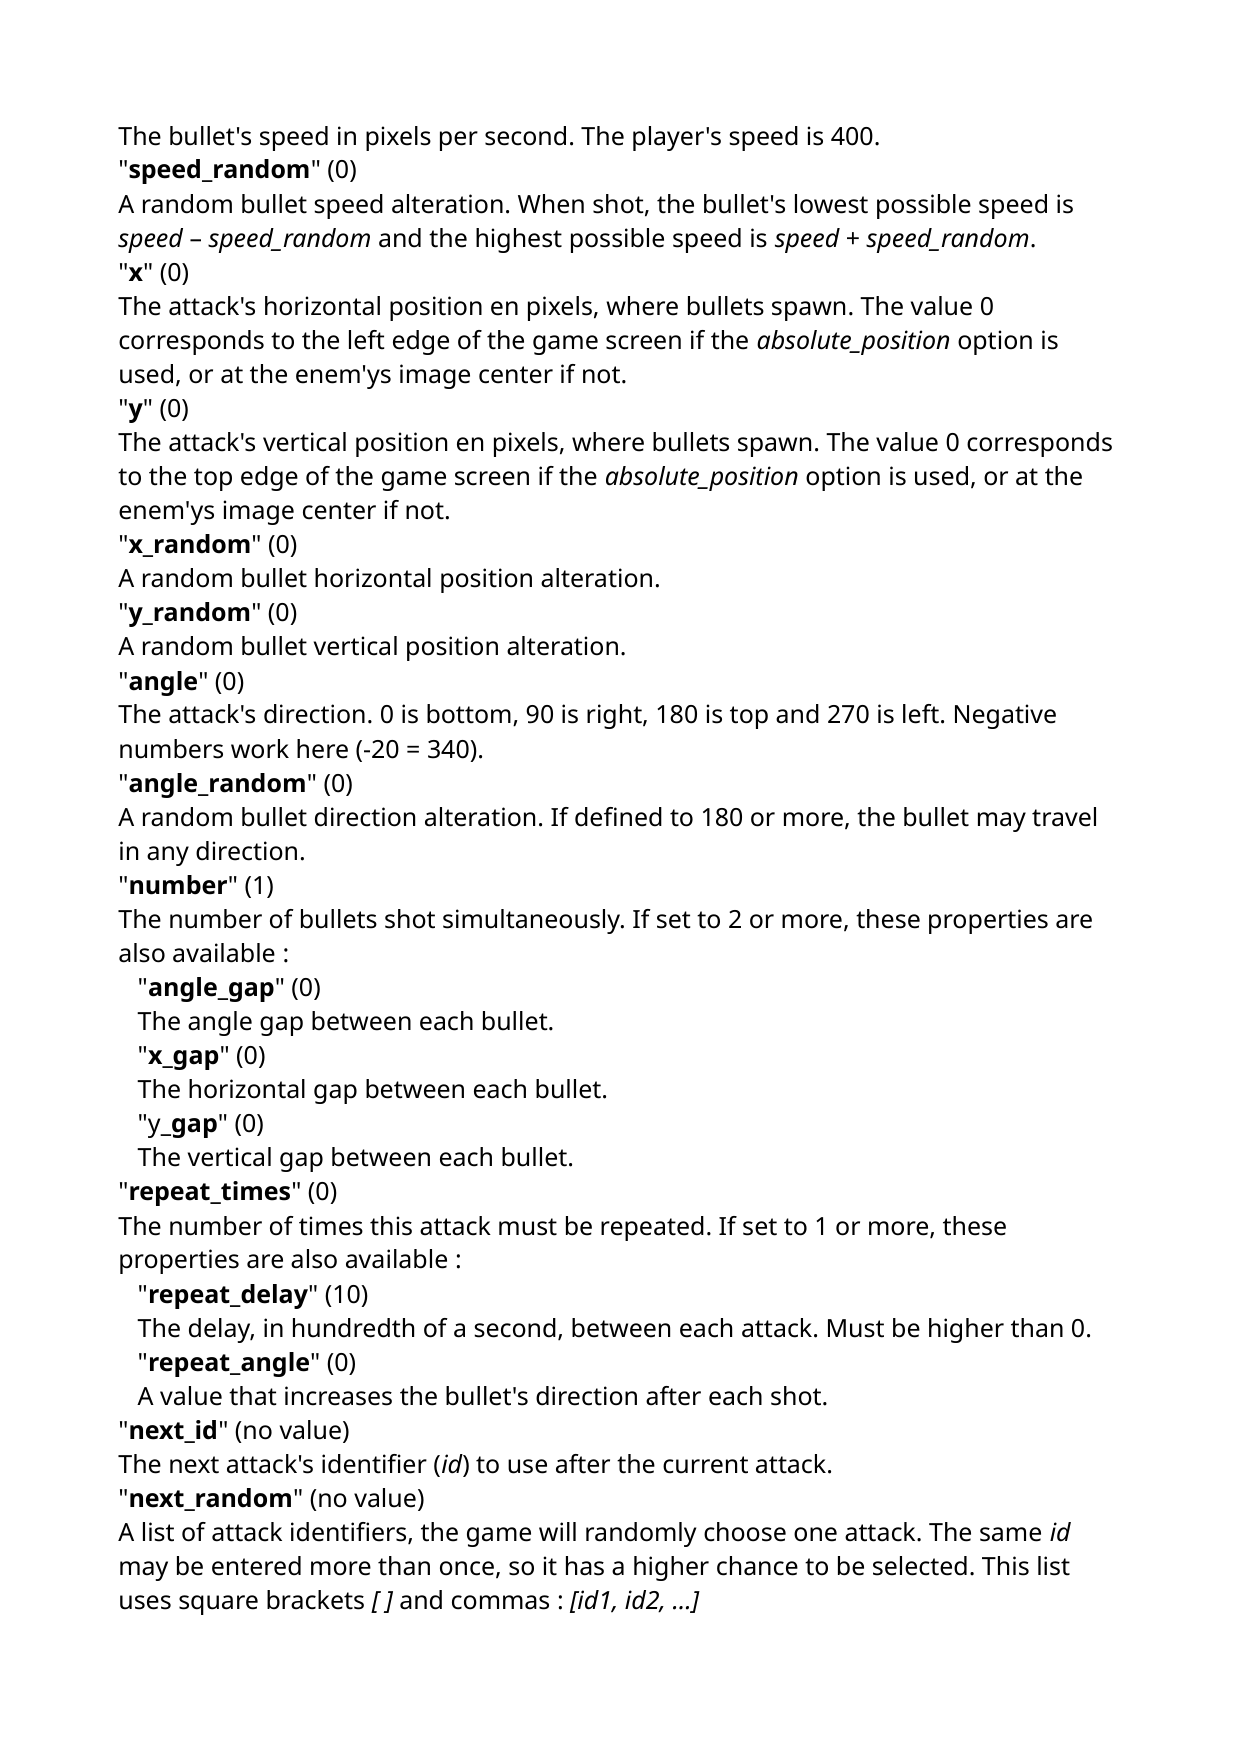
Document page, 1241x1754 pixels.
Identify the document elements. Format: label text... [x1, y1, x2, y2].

text "angle_random" (0) [118, 765, 1122, 799]
text "y_random" (0) [118, 595, 1122, 629]
text The vertical gap between each bullet. [118, 1140, 1122, 1174]
text A random bullet speed alteration. When shot, the bullet's lowest possible speed is speed – speed_random and the highest possible speed is speed + speed_random. [118, 186, 1122, 254]
text "speed_random" (0) [118, 152, 1122, 186]
text "repeat_times" (0) [118, 1174, 1122, 1208]
text "angle" (0) [118, 663, 1122, 697]
text The attack's vertical position en pixels, where bullets spawn. The value 0 corresponds to the top edge of the game screen if the absolute_position option is used, or at the enem'ys image center if not. [118, 425, 1122, 527]
text The attack's direction. 0 is bottom, 90 is right, 180 is top and 270 is left. Negative numbers work here (-20 = 340). [118, 697, 1122, 765]
text A random bullet horizontal position alteration. [118, 561, 1122, 595]
text The number of times this attack must be repeated. If set to 1 or more, these properties are also available : [118, 1208, 1122, 1276]
text "next_random" (no value) [118, 1481, 1122, 1515]
text The attack's horizontal position en pixels, where bullets spawn. The value 0 corresponds to the left edge of the game screen if the absolute_position option is used, or at the enem'ys image center if not. [118, 288, 1122, 391]
text A value that increases the bullet's direction after each shot. [118, 1378, 1122, 1412]
text The angle gap between each bullet. [118, 1004, 1122, 1038]
text "x_gap" (0) [118, 1038, 1122, 1072]
text The bullet's speed in pixels per second. The player's speed is 400. [118, 118, 1122, 152]
text "angle_gap" (0) [118, 970, 1122, 1004]
text "y" (0) [118, 391, 1122, 425]
text "x_random" (0) [118, 527, 1122, 561]
text "next_id" (no value) [118, 1412, 1122, 1447]
text "number" (1) [118, 867, 1122, 902]
text A random bullet vertical position alteration. [118, 629, 1122, 663]
text The horizontal gap between each bullet. [118, 1072, 1122, 1106]
text "repeat_delay" (10) [118, 1276, 1122, 1310]
text The number of bullets shot simultaneously. If set to 2 or more, these properties are also available : [118, 902, 1122, 970]
text "y_gap" (0) [118, 1106, 1122, 1140]
text A list of attack identifiers, the game will randomly choose one attack. The same id may be entered more than once, so it has a higher chance to be selected. This list uses square brackets [ ] and commas : [id1, id2, …] [118, 1515, 1122, 1617]
text A random bullet direction alteration. If defined to 180 or more, the bullet may travel in any direction. [118, 799, 1122, 867]
text The next attack's identifier (id) to use after the current attack. [118, 1447, 1122, 1481]
text The delay, in hundredth of a second, between each attack. Must be higher than 0. [118, 1310, 1122, 1344]
text "x" (0) [118, 254, 1122, 288]
text "repeat_angle" (0) [118, 1344, 1122, 1378]
